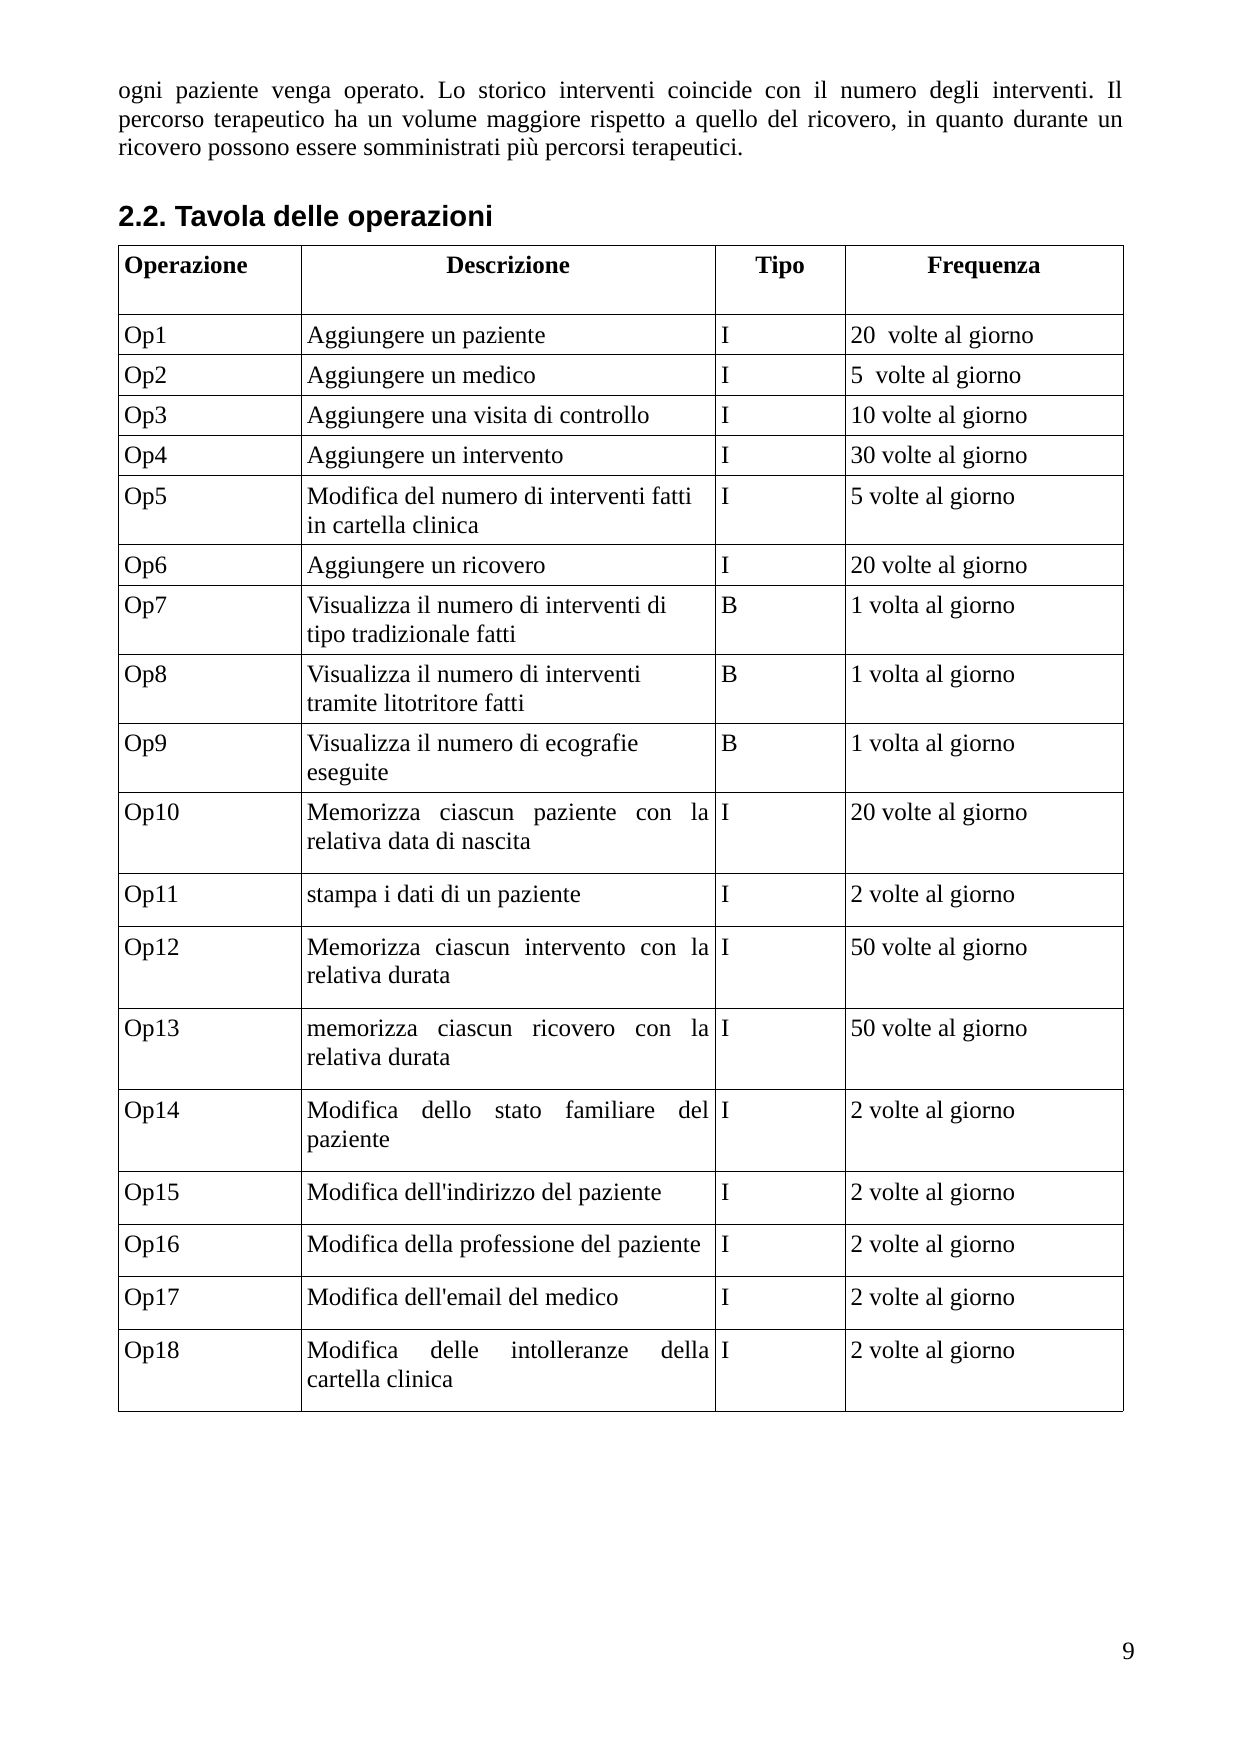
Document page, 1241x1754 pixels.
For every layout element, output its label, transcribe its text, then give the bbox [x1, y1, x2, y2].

table_cell Modifica del numero di interventi fatti in cartella clinica [302, 476, 715, 544]
table_cell Aggiungere una visita di controllo [302, 396, 715, 435]
table_cell I [716, 315, 845, 354]
table_cell 1 volta al giorno [846, 586, 1123, 653]
table_cell B [716, 586, 845, 653]
table_cell 5 volte al giorno [846, 476, 1123, 544]
table_cell I [716, 1277, 845, 1329]
table_cell 5 volte al giorno [846, 355, 1123, 394]
table_cell I [716, 476, 845, 544]
table_cell I [716, 355, 845, 394]
table_cell Op11 [119, 874, 301, 926]
table_cell I [716, 1090, 845, 1171]
table_cell I [716, 1225, 845, 1276]
table_cell 50 volte al giorno [846, 927, 1123, 1008]
table_cell 20 volte al giorno [846, 545, 1123, 584]
table_cell Op13 [119, 1009, 301, 1089]
table_cell 20 volte al giorno [846, 315, 1123, 354]
table_cell 10 volte al giorno [846, 396, 1123, 435]
table_cell I [716, 545, 845, 584]
table_cell Modifica della professione del paziente [302, 1225, 715, 1276]
table_cell Memorizza ciascun intervento con la relativa durata [302, 927, 715, 1008]
subtitle 2.2. Tavola delle operazioni [118, 199, 1124, 232]
table_cell Op15 [119, 1172, 301, 1223]
table_cell Visualizza il numero di ecografie eseguite [302, 724, 715, 792]
table_cell Op4 [119, 436, 301, 475]
table_cell Op3 [119, 396, 301, 435]
table_cell Op8 [119, 655, 301, 723]
table_cell Op18 [119, 1330, 301, 1411]
table_cell stampa i dati di un paziente [302, 874, 715, 926]
table_cell I [716, 396, 845, 435]
table_cell B [716, 655, 845, 723]
table_cell I [716, 874, 845, 926]
table_cell I [716, 436, 845, 475]
table_cell Op5 [119, 476, 301, 544]
table_cell Op6 [119, 545, 301, 584]
table_cell Visualizza il numero di interventi tramite litotritore fatti [302, 655, 715, 723]
table_cell Op17 [119, 1277, 301, 1329]
table_cell 1 volta al giorno [846, 655, 1123, 723]
table_cell Op1 [119, 315, 301, 354]
table_cell memorizza ciascun ricovero con la relativa durata [302, 1009, 715, 1089]
table_header Frequenza [846, 246, 1123, 314]
table_cell I [716, 793, 845, 873]
table_cell 2 volte al giorno [846, 1090, 1123, 1171]
table_cell Modifica delle intolleranze della cartella clinica [302, 1330, 715, 1411]
table_cell 30 volte al giorno [846, 436, 1123, 475]
table_cell Op14 [119, 1090, 301, 1171]
table_cell Aggiungere un ricovero [302, 545, 715, 584]
table_cell 2 volte al giorno [846, 1225, 1123, 1276]
table_cell 50 volte al giorno [846, 1009, 1123, 1089]
table_header Operazione [119, 246, 301, 314]
table_cell Aggiungere un medico [302, 355, 715, 394]
table_cell Modifica dell'indirizzo del paziente [302, 1172, 715, 1223]
table_cell 2 volte al giorno [846, 874, 1123, 926]
table_cell 2 volte al giorno [846, 1277, 1123, 1329]
table_cell I [716, 1172, 845, 1223]
table_cell 2 volte al giorno [846, 1172, 1123, 1223]
table_cell I [716, 1009, 845, 1089]
table_header Tipo [716, 246, 845, 314]
table_cell 20 volte al giorno [846, 793, 1123, 873]
table_cell Op7 [119, 586, 301, 653]
table_cell Aggiungere un intervento [302, 436, 715, 475]
table_cell Op9 [119, 724, 301, 792]
table_cell Memorizza ciascun paziente con la relativa data di nascita [302, 793, 715, 873]
table_cell Op10 [119, 793, 301, 873]
table_cell B [716, 724, 845, 792]
table_cell 1 volta al giorno [846, 724, 1123, 792]
table_cell Modifica dello stato familiare del paziente [302, 1090, 715, 1171]
table_cell Modifica dell'email del medico [302, 1277, 715, 1329]
text ogni paziente venga operato. Lo storico interventi coincide con il numero degli interventi. Il percorso terapeutico ha un volume maggiore rispetto a quello del ricovero, in quanto durante un ricovero possono essere somministrati più percorsi terapeutici. [118, 75, 1124, 161]
table_cell 2 volte al giorno [846, 1330, 1123, 1411]
table_header Descrizione [302, 246, 715, 314]
table_cell Visualizza il numero di interventi di tipo tradizionale fatti [302, 586, 715, 653]
table_cell I [716, 927, 845, 1008]
table_cell I [716, 1330, 845, 1411]
table_cell Op12 [119, 927, 301, 1008]
table_cell Op16 [119, 1225, 301, 1276]
table_cell Op2 [119, 355, 301, 394]
table_cell Aggiungere un paziente [302, 315, 715, 354]
